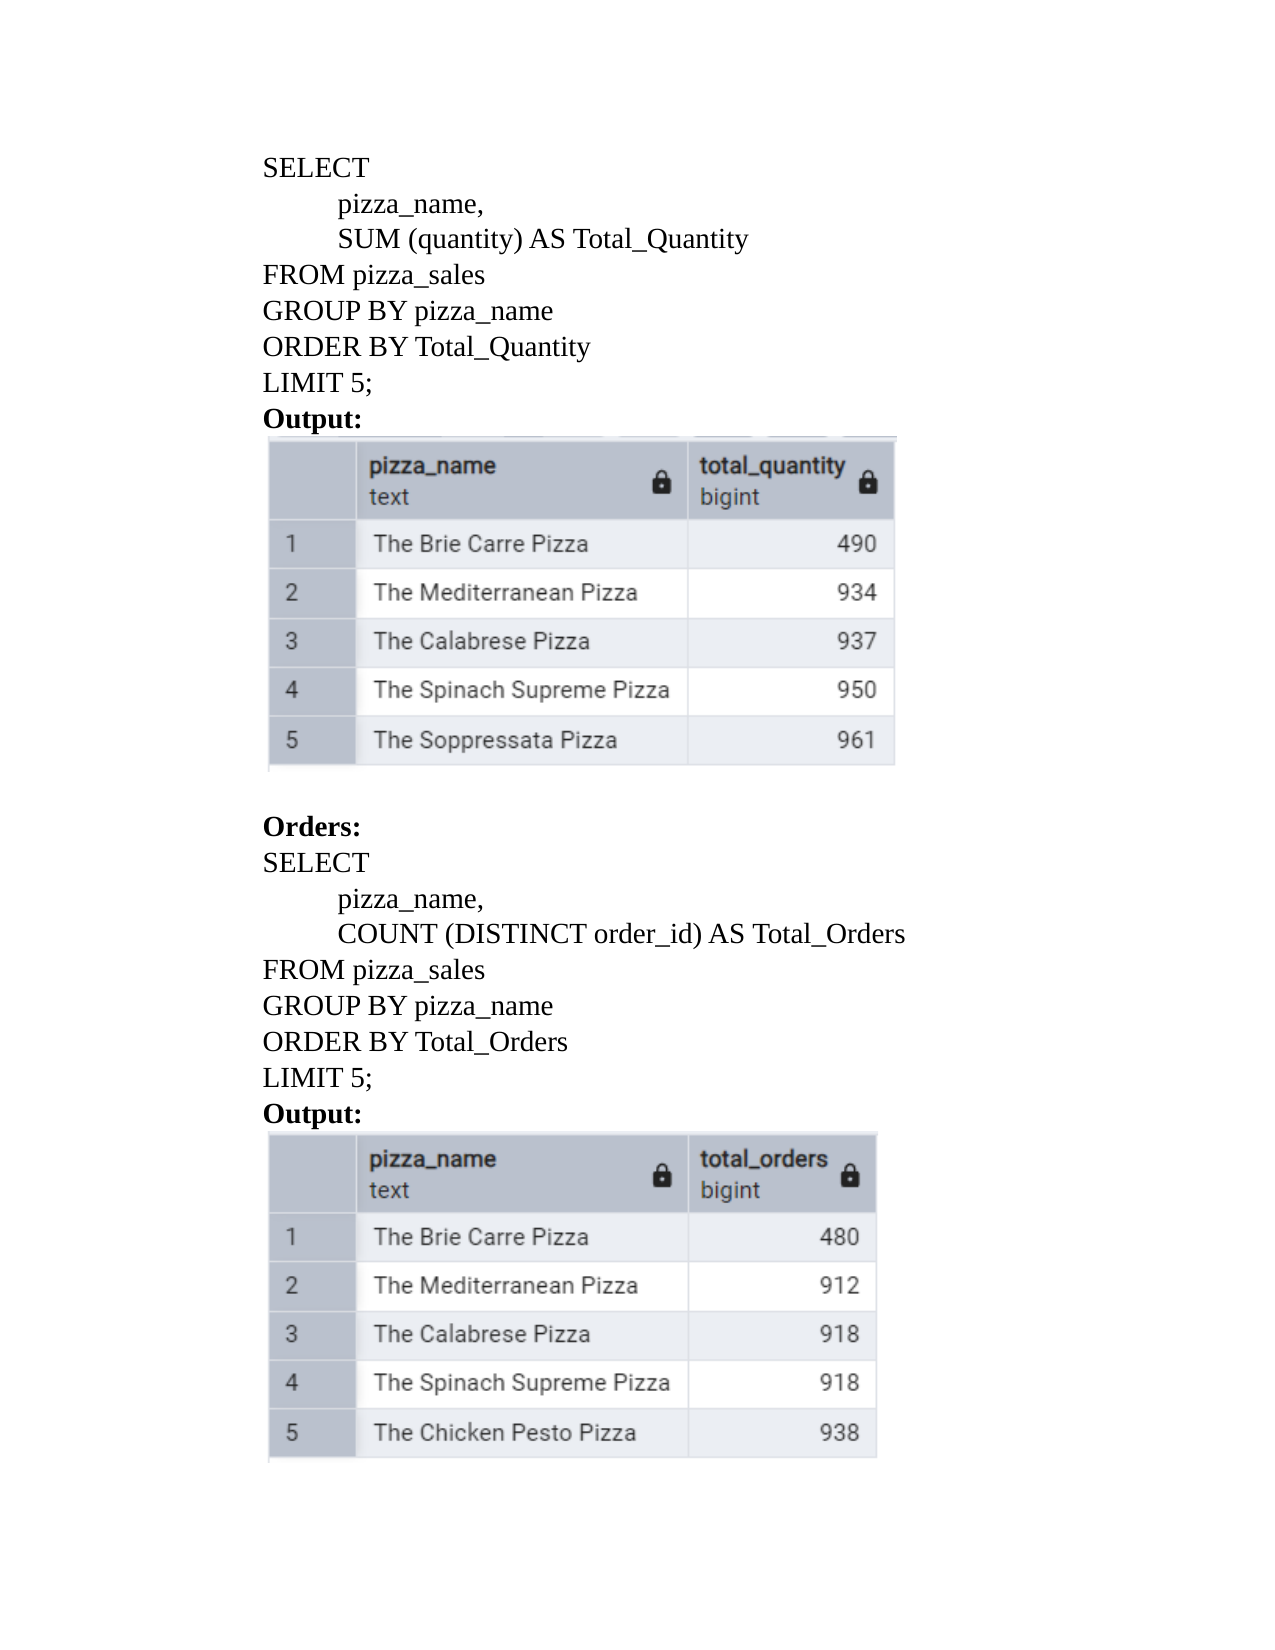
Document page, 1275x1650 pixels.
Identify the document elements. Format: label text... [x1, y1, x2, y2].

list GROUP BY pizza_name [262, 988, 1125, 1022]
list FROM pizza_sales [262, 952, 1125, 986]
list SELECT [262, 845, 1125, 878]
list SUM (quantity) AS Total_Quantity [262, 222, 1125, 255]
list GROUP BY pizza_name [262, 293, 1125, 327]
list Orders: [262, 809, 1125, 843]
list SELECT [262, 150, 1125, 183]
list LIMIT 5; [262, 1060, 1125, 1093]
list LIMIT 5; [262, 365, 1125, 398]
list pizza_name, [262, 881, 1125, 914]
list COUNT (DISTINCT order_id) AS Total_Orders [262, 917, 1125, 950]
list Output: [262, 401, 1125, 434]
list pizza_name, [262, 186, 1125, 219]
list Output: [262, 1096, 1125, 1129]
list FROM pizza_sales [262, 257, 1125, 291]
list ORDER BY Total_Orders [262, 1024, 1125, 1058]
list ORDER BY Total_Quantity [262, 329, 1125, 363]
